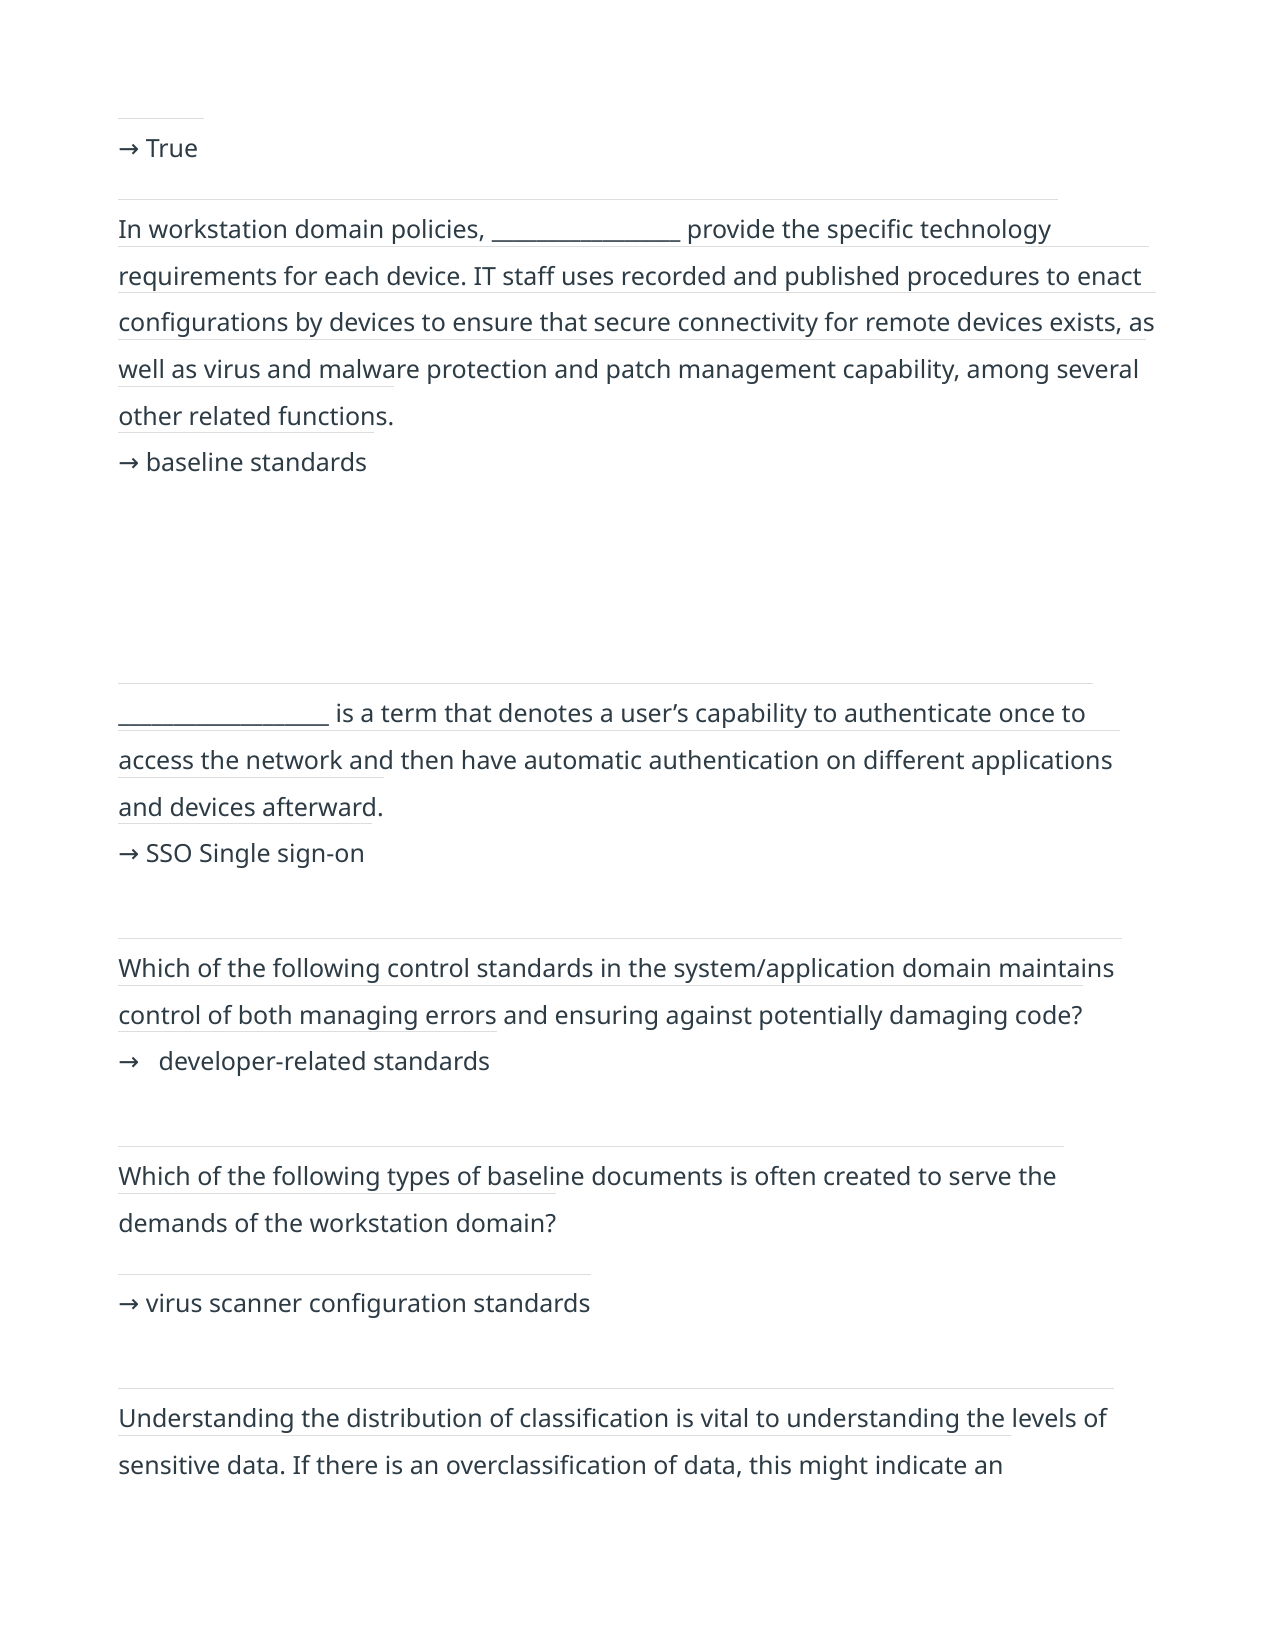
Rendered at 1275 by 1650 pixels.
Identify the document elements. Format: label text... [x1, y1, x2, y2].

text Which of the following control standards in the system/application domain maintains control of both managing errors and ensuring against potentially damaging code? [118, 938, 1157, 1031]
text In workstation domain policies, _________________ provide the specific technology requirements for each device. IT staff uses recorded and published procedures to enact configurations by devices to ensure that secure connectivity for remote devices exists, as well as virus and malware protection and patch management capability, among several other related functions. [118, 199, 1157, 432]
text → virus scanner configuration standards [118, 1273, 1157, 1320]
text → baseline standards [118, 432, 1157, 479]
text Which of the following types of baseline documents is often created to serve the demands of the workstation domain? [118, 1146, 1157, 1239]
text Understanding the distribution of classification is vital to understanding the levels of sensitive data. If there is an overclassification of data, this might indicate an [118, 1388, 1157, 1482]
text ___________________ is a term that denotes a user’s capability to authenticate once to access the network and then have automatic authentication on different applications and devices afterward. [118, 683, 1157, 823]
text → SSO Single sign-on [118, 823, 1157, 870]
text → developer-related standards [118, 1031, 1157, 1078]
text → True [118, 118, 1157, 165]
